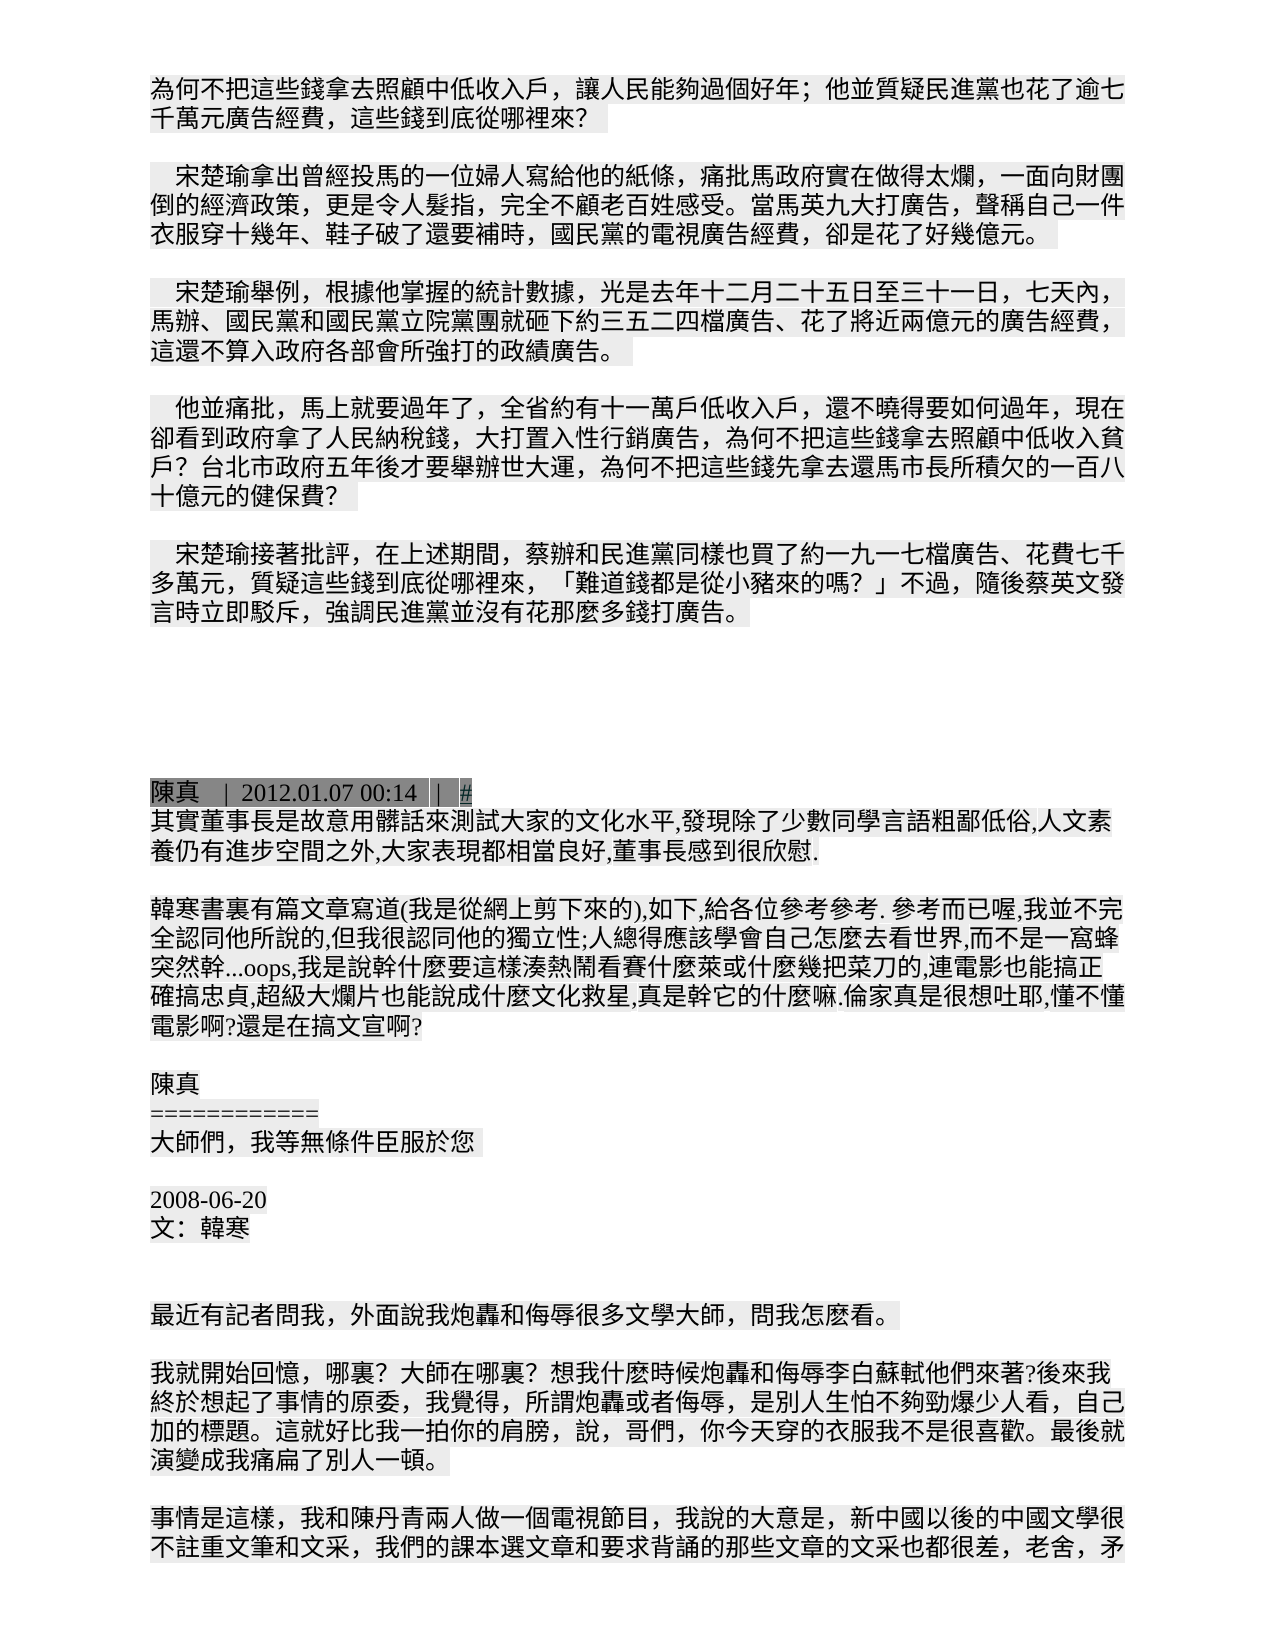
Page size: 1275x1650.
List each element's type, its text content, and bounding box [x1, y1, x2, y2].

text 不知道大家有沒有注意到，收了這麼多小豬，民進黨好像沒有說清楚這些錢是怎麼用的ㄝ！ 另外，根據宋楚瑜先生的說法：民進黨花了七千萬打廣告，假設小豬的錢都用來支付廣告費，還有剩下一億多元，不知這些錢民進黨是如何花的，會不會被A進蔡小姐的私人口袋李呢？民進黨應該要講明白，給他的支持者一個交代才對。 ================================================ 14萬隻小豬 募款逾2億元 2012-01-07 01:27 中國時報 【朱真楷／台北報導】 民進黨的「三隻小豬」募款活動（姚志平攝） 民進黨的「三隻小豬」募款活動昨日完成最後清點作業，發言人林俊憲表示，自從發動小豬回娘家迄今，一共回收十四萬隻小豬撲滿，總募款金額達兩億元一百廿萬元，堪稱台灣有史以來最成功的小額募款運動。 蔡英文競選總部昨日召開「開心小豬、勝利成功」記者會，發言人鄭麗君也說，這是民主史上最令人感動的小額募款活動，證明「人民才是國家的主人」，每一枚硬幣、每一張紙條都傳達人民的期望。 鄭麗君表示，小豬撲滿裡面記載著一個個小故事，有九十歲阿公從三重騎腳踏車到蘆洲捐小豬；有貧窮家庭只靠做工的丈夫撐起一家四代的生計，仍然養了小豬；也有署名「艱苦人」捐了小豬，紙條寫著，「失禮，留一點錢要吃飯，只有捐這麼點錢」；還有唐氏症寶寶寫紙條給「小英阿姨」，他把做清潔工作賺得的獎勵金捐出來。 -------------------------------------------------- 宋：藍綠廣告費 何不助低收入戶 2012-01-07 01:27 中國時報 【楊毅／台北報導】 親民黨總統候選人宋楚瑜昨晚在最後一場政見會結論時指出，藍綠兩大黨砸大錢作廣告，光是去年底最後一周，國民黨就花了近兩億元，足以讓馬英九總統買一百萬條泳褲，政府為何不把這些錢拿去照顧中低收入戶，讓人民能夠過個好年；他並質疑民進黨也花了逾七千萬元廣告經費，這些錢到底從哪裡來？ 宋楚瑜拿出曾經投馬的一位婦人寫給他的紙條，痛批馬政府實在做得太爛，一面向財團倒的經濟政策，更是令人髮指，完全不顧老百姓感受。當馬英九大打廣告，聲稱自己一件衣服穿十幾年、鞋子破了還要補時，國民黨的電視廣告經費，卻是花了好幾億元。 宋楚瑜舉例，根據他掌握的統計數據，光是去年十二月二十五日至三十一日，七天內，馬辦、國民黨和國民黨立院黨團就砸下約三五二四檔廣告、花了將近兩億元的廣告經費，這還不算入政府各部會所強打的政績廣告。 他並痛批，馬上就要過年了，全省約有十一萬戶低收入戶，還不曉得要如何過年，現在卻看到政府拿了人民納稅錢，大打置入性行銷廣告，為何不把這些錢拿去照顧中低收入貧戶？台北市政府五年後才要舉辦世大運，為何不把這些錢先拿去還馬市長所積欠的一百八十億元的健保費？ 宋楚瑜接著批評，在上述期間，蔡辦和民進黨同樣也買了約一九一七檔廣告、花費七千多萬元，質疑這些錢到底從哪裡來，「難道錢都是從小豬來的嗎？」不過，隨後蔡英文發言時立即駁斥，強調民進黨並沒有花那麼多錢打廣告。 [150, 75, 1125, 719]
text 其實董事長是故意用髒話來測試大家的文化水平,發現除了少數同學言語粗鄙低俗,人文素養仍有進步空間之外,大家表現都相當良好,董事長感到很欣慰. 韓寒書裏有篇文章寫道(我是從網上剪下來的),如下,給各位參考參考. 參考而已喔,我並不完全認同他所說的,但我很認同他的獨立性;人總得應該學會自己怎麼去看世界,而不是一窩蜂突然幹...oops,我是說幹什麼要這樣湊熱鬧看賽什麼萊或什麼幾把菜刀的,連電影也能搞正確搞忠貞,超級大爛片也能說成什麼文化救星,真是幹它的什麼嘛.倫家真是很想吐耶,懂不懂電影啊?還是在搞文宣啊? 陳真 ============ 大師們，我等無條件臣服於您 2008-06-20 文：韓寒 最近有記者問我，外面說我炮轟和侮辱很多文學大師，問我怎麽看。 我就開始回憶，哪裏？大師在哪裏？想我什麽時候炮轟和侮辱李白蘇軾他們來著?後來我終於想起了事情的原委，我覺得，所謂炮轟或者侮辱，是別人生怕不夠勁爆少人看，自己加的標題。這就好比我一拍你的肩膀，說，哥們，你今天穿的衣服我不是很喜歡。最後就演變成我痛扁了別人一頓。 事情是這樣，我和陳丹青兩人做一個電視節目，我說的大意是，新中國以後的中國文學很不註重文筆和文采，我們的課本選文章和要求背誦的那些文章的文采也都很差，老舍，矛盾等人的文筆很差。 然後陳丹青補充到，還有巴金。 我表示很同意。因為老舍是我一個口誤，我就是想說巴金來著。 我們也覺得冰心寫的東西讀不下去。 最後我和陳丹青大致說，你看，我們倆說了這個，電視臺就肯定很高興，他們就等著我們說類似的話。就會拿這個來做文章了，因為這個招罵啊，然後最後大家說我們兩個炒作，借這些作家來出名。可我們就是這麽想的。真是沒有辦法說話啊。 當然，這段話是肯定是會被剪掉的。 這個裏面我的唯一錯就是，把老舍和巴金搞混了。老舍的文筆還是不錯的，我本意是巴金和茅盾的文筆很差，但巴金老舍茅盾冰心這四位作家，在中國的政治文學體系裏，往往是打包在一起的，所以我一時搞混了一個，在此要向老舍先生說聲抱歉。 但我很堅定的認為，巴金，冰心，茅盾三人的文筆和文采是非常一般的。 至於余華和蘇童，我則沒有說過。 我不大明白，評論三個作家的文筆很一般，我個人不喜歡這樣的寫作手法，為什麽會變成侮辱大師和毒害青年。今天在人民網上看見有評論說，文化名人不應該在媒介發表不負責言論，尤其是大嘴巴言論錯誤導向輿論，出言不遜的結果傷害整個民族的文學尊嚴。 怎麽幾句話就把整個民族的文學尊嚴就傷害了呢？作者的名字叫民族麽？為什麽這個叫“不負責任的言論”呢？我當然為我說的話負責任了。這又不是我一時激動胡說的，我從小學看語文課本的時候就這麽認為了。而這怎麽就成了錯誤的輿論導向了呢？您的小名叫正確麽？ 在中國早期的這些作家裏，任何人都是可以根據個人喜好來評價的。比如我，我個人比較欣賞梁實秋，林語堂，魯迅，錢鐘書這些文采和文字天賦比較好的，比較不喜歡巴金，冰心，茅盾等文采比較差的。 我個人的認為是，作為一個作家，最重要的是 1：作品的情懷 2：作品的文采 3：誠實說真話 而對於我們一直強調的“文以載道”和“思想性”，我覺得是應該放在最後的。因為文學很容易變成政治的妓女，導致的結果就是，你跟對了人，你就是崇高和靈魂，你跟錯了人，一模一樣的文字，你就變成了反動和毒草。而我們一直說的“感情真摯”，我也不認同，你一個作家，僅僅只有感情真摯，那還不如去做午夜聊天節目的知心大姐。 所以，我們單單說文字，我個人認為這冰心茅盾巴金三個人的文采的確不行。當然，因為每個人對文采的理解不一樣，所以，大家自然可以覺得這三人不光思想非凡，而且文采也非凡。關於這個，大家各自說理就行了。 小學課本選入他們的東西是有問題的，首先，如果是真正的大師級別的東西，我個人認為給剛識字的小學生看，是不合適的，這才是侮辱大師。當然，不要再拿白居易給老奶奶念詩來說事了。但因為政治和思想上的迫切需要，所以有必要在小學階段收入教材，並且背誦。這些範本導致了小學生認為，文章就是應該這麽些的。而這些人被後人所推崇的卻是他們幾十萬個字堆成的整本書，可我們拼命學的是他們的一段話，這也是他們幾個人最弱的地方，那就是在一個段落裏的文采。 如果我身為一個好的作家，我的寫作手法被一群小學生給分析和模仿了，反正我覺得挺丟人的。 人民網的評論繼續說：對文學大師心懷尊敬之心、追念之心是一個民族的基本涵養，是一位有責任文化人的基本修養，貶低大師甚至出言不遜已經超出文藝爭鳴的範疇。 這段話我很不認同。首先，這是你的大師，不是我的大師。其次，我不覺得我說茅盾冰心巴金文筆不好是對他們出言不遜。只要不是人身攻擊，你再大的師，無論是人民封的大師或者政黨封的大師，都是可以自由的評說的。在我們這個國家裏，不能說政治，不能說官員，不能說制度，不能說腐敗，難道連個寫書的都說不得？況且我還沒評說大家所看重的“思想和立意”，單純說個文采而已。敢情在封建社會，評說個大詩人寫的差，不合我意，應該也沒什麽問題吧，別等到一千年以後……，當然，有人會覺得，沒不讓你說啊，你這不正說的歡麽，我們只是都不認同你說的，他們就是文采好，或者那叫文筆樸實立意高，那我也沒辦法。但這些人要比那些危言聳聽的評論家要可愛多了。 其次，一位有責任的文化人的基本修養是有骨氣，說真話，不獻媚，不阿諛，絕對不是對文學大師心懷尊敬之心，追念之心。文化人不是來燒香的。我也不覺得這是一個民族的基本涵養，如果一個民族的全部人都必須覺得有那麽幾個作家，寫的必須是好的，所有的全好，沒有一點不好，否則你就是沒涵養，那這是個除了朝鮮以外的什麽民族啊。 而當時所謂的“冰心的書讀不下去”，這也是陳丹青，包括我的真實想法。任何人都有權利覺得另外一個人的書不在自己的審美裏，讀不下去。如果大家讀我的書讀不下去，我也不覺得有什麽問題。而為什麽在某些評論家眼裏，讀不下去冰心就是人格和文學品格出了問題呢？你不能非得逼著我看冰心看得津津有味才行吧，我的確是不喜歡，我也只是把我內心真實想法說了出來。如果你非要逼著我讀冰心的書，我對你的懲罰就是逼著你讀冰心的書。看看你是真喜歡還是假喜歡。 所以，看見很多在網上痛罵的人，他們的措辭之激烈，表現之激動，是要比玉米相對於李宇春更甚的。但是否巴金茅盾冰心三位老人在他們心中的位置要比李宇春在玉米心中的位置高呢，明顯不是這樣的，我甚至懷疑把老舍矛盾巴金三個人放他們面前，他們能否分的清楚誰是誰。當然，你們可以說，你們只認文字不認臉，但是我也懷疑，在那麽多叫囂著你膽敢不尊重文學大師的人們，你們中是否都完整的看過你們所“尊敬”的大師的書？是否還記得冰心老舍茅盾巴金原名叫什麽？我想，如果李宇春原名叫李春波的話，所有玉米都是應該記得的。所以，其中很多人是巴金冰心茅盾的假粉絲。你們只是單純的看我不順眼，不喜歡我，就甘願馬上搖身變成你們的大師們的不忠實讀者，這是不誠實的。至少在我念書的時候，似乎整個班級甚至學校都沒聽說過有多少人多麽喜歡看這三個人的作品的。而現在突然冒出來這麽多義正言辭的假讀者，我感覺這些茅盾，冰心，巴金的假粉絲馬上就要組成“盾牌”“心冰樂”“京巴”等粉絲團了。 對於他們的真讀者，對我留言說，其實巴金寫的很好，並且告訴我為什麽好，哪段的那裏很好。那我對他們也很尊重，我也會嘗試去再去看看。這是正常的文學觀點的不同。而不是借著這三個“大師”的帽子給別人扣更高的帽子，順便名正言順的罵兩句。但到現在，我依然認為，巴金，老舍，冰心，茅盾這四個人中，別的什麽都不說，就說文采，除了老舍不錯以外，其他三個人的文采從最差到較差的排名是——冰心，巴金，茅盾。作為一個作家，文筆和文采是非常重要的，一個作家必須要擁有獨特和出色的文字技術和文字風格，這是所謂的思想性和感情真摯是不能代替的，這也是漢字的魅力所在，中國歷來的作家都是很看重這點的，從詩經開始，到唐詩宋詞，到四大名著，無不如此，再到後來的白話文中，錢鐘書梁實秋林語堂胡適魯迅沈從文包括張愛玲都做的都不錯，但是因為到了新中國，文字的魅力被思想的正確和意識形體的需要所替代，很長一段時間裏，政府和人民再沒有運作出文采出眾的真正文學大師。 而現在，看著一些評論家們的意思，是不是面對老巴冰茅他們這些作家，我等必須覺得全部都很好？有異議就是我人格和涵養出了問題？也不用管個人的文學喜好如何，必須拋棄所有閱讀口味，無條件臣服於他們？ [150, 807, 1125, 1563]
text 陳真 | 2012.01.07 00:14 | # [150, 778, 1125, 807]
